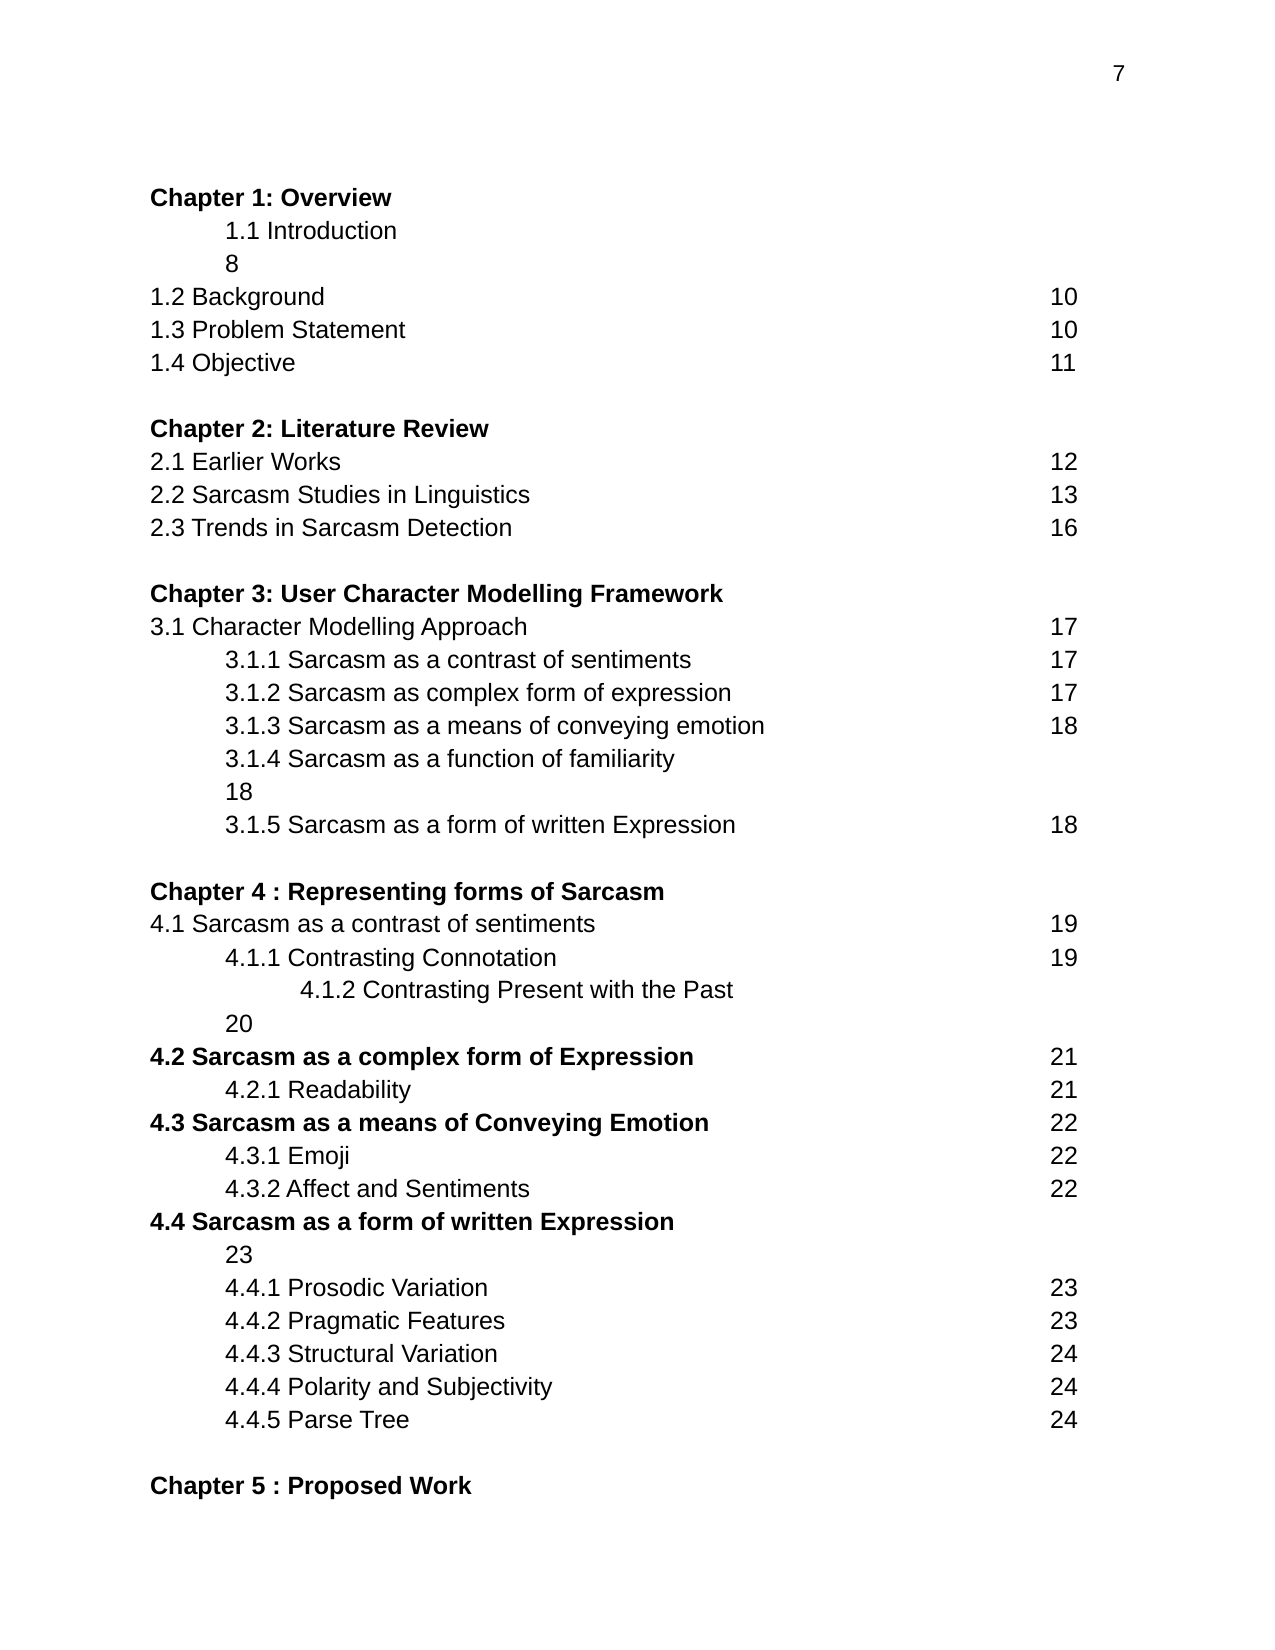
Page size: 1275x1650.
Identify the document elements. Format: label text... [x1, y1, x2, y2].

text 2.3 Trends in Sarcasm Detection 16 [150, 513, 1125, 542]
text Chapter 1: Overview 1.1 Introduction 8 [150, 183, 1125, 278]
text Chapter 3: User Character Modelling Framework [150, 579, 1125, 608]
text 4.4.3 Structural Variation 24 [150, 1339, 1125, 1367]
text 1.2 Background 10 [150, 282, 1125, 311]
text 3.1.5 Sarcasm as a form of written Expression 18 [150, 810, 1125, 839]
text 4.3 Sarcasm as a means of Conveying Emotion 22 [150, 1108, 1125, 1136]
text 4.4.1 Prosodic Variation 23 [150, 1273, 1125, 1301]
text 4.1 Sarcasm as a contrast of sentiments 19 [150, 909, 1125, 938]
text 4.3.1 Emoji 22 [150, 1141, 1125, 1169]
text 4.2 Sarcasm as a complex form of Expression 21 [150, 1042, 1125, 1070]
text 4.2.1 Readability 21 [150, 1074, 1125, 1103]
text 2.1 Earlier Works 12 [150, 447, 1125, 476]
text 3.1.1 Sarcasm as a contrast of sentiments 17 [150, 645, 1125, 674]
text Chapter 2: Literature Review [150, 414, 1125, 443]
text 3.1.3 Sarcasm as a means of conveying emotion 18 [150, 711, 1125, 740]
text 3.1.2 Sarcasm as complex form of expression 17 [150, 678, 1125, 707]
text Chapter 5 : Proposed Work [150, 1471, 1125, 1499]
text 4.4.4 Polarity and Subjectivity 24 [150, 1372, 1125, 1401]
text 3.1 Character Modelling Approach 17 [150, 612, 1125, 641]
text 4.3.2 Affect and Sentiments 22 [150, 1174, 1125, 1202]
text 4.4.5 Parse Tree 24 [150, 1405, 1125, 1433]
text 1.4 Objective 11 [150, 348, 1125, 377]
text 4.4.2 Pragmatic Features 23 [150, 1306, 1125, 1334]
text 3.1.4 Sarcasm as a function of familiarity 18 [150, 744, 1125, 806]
text 1.3 Problem Statement 10 [150, 315, 1125, 344]
text 4.1.1 Contrasting Connotation 19 4.1.2 Contrasting Present with the Past 20 [150, 942, 1125, 1037]
text 4.4 Sarcasm as a form of written Expression 23 [150, 1207, 1125, 1268]
text 2.2 Sarcasm Studies in Linguistics 13 [150, 480, 1125, 509]
text Chapter 4 : Representing forms of Sarcasm [150, 876, 1125, 905]
